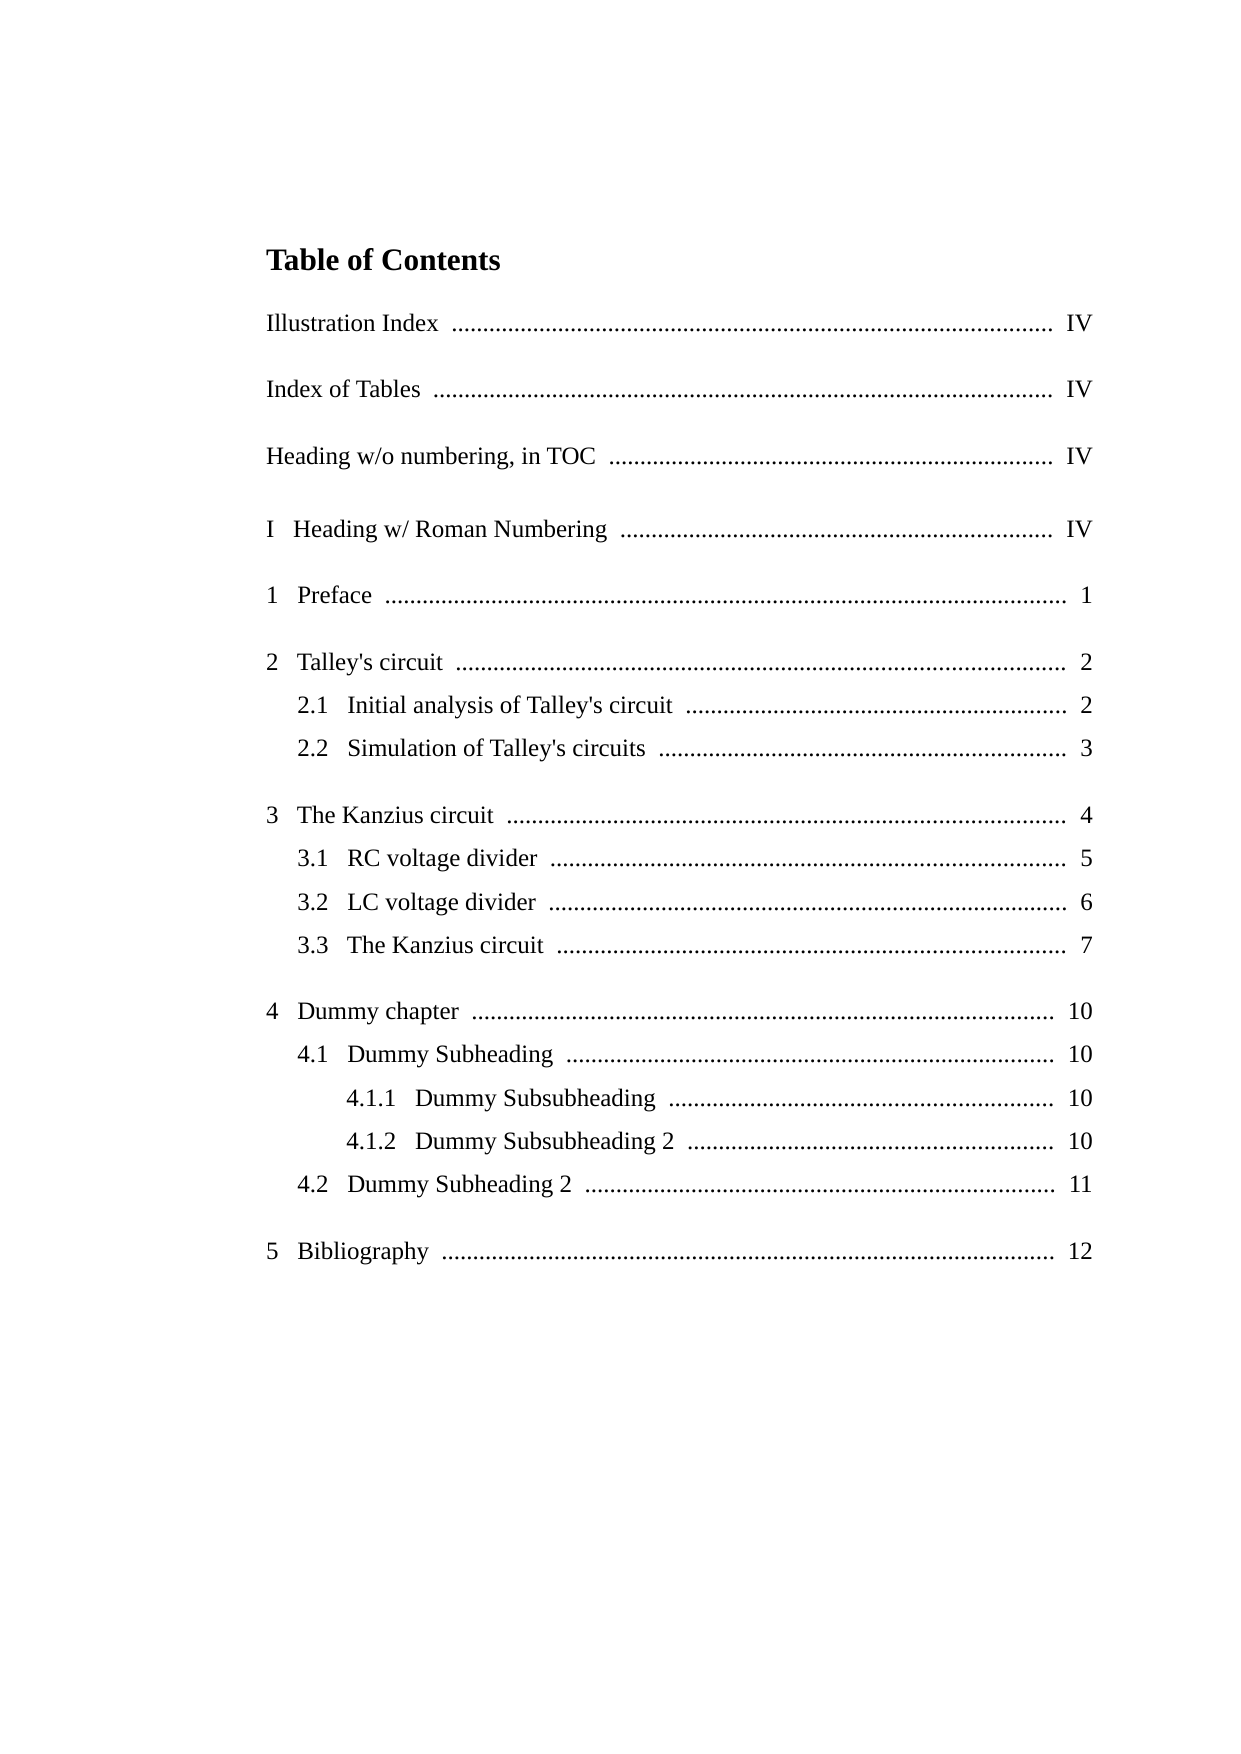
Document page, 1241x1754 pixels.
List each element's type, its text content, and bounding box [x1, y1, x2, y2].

text 1 Preface 1 [266, 581, 1093, 609]
text 2 Talley's circuit 2 [266, 647, 1093, 676]
text 4 Dummy chapter 10 [266, 996, 1093, 1025]
text Index of Tables IV [266, 374, 1093, 403]
text I Heading w/ Roman Numbering IV [266, 514, 1093, 542]
text 3.1 RC voltage divider 5 [297, 843, 1093, 872]
subtitle Table of Contents [266, 241, 1093, 277]
text 4.1 Dummy Subheading 10 [297, 1039, 1093, 1068]
text 3.3 The Kanzius circuit 7 [297, 930, 1093, 958]
text Illustration Index IV [266, 308, 1093, 336]
text 4.2 Dummy Subheading 2 11 [297, 1169, 1093, 1198]
text Heading w/o numbering, in TOC IV [266, 441, 1093, 470]
text 2.2 Simulation of Talley's circuits 3 [297, 733, 1093, 762]
text 4.1.2 Dummy Subsubheading 2 10 [346, 1126, 1093, 1154]
text 5 Bibliography 12 [266, 1236, 1093, 1264]
text 3 The Kanzius circuit 4 [266, 800, 1093, 829]
text 2.1 Initial analysis of Talley's circuit 2 [297, 690, 1093, 719]
text 3.2 LC voltage divider 6 [297, 887, 1093, 915]
text 4.1.1 Dummy Subsubheading 10 [346, 1083, 1093, 1111]
